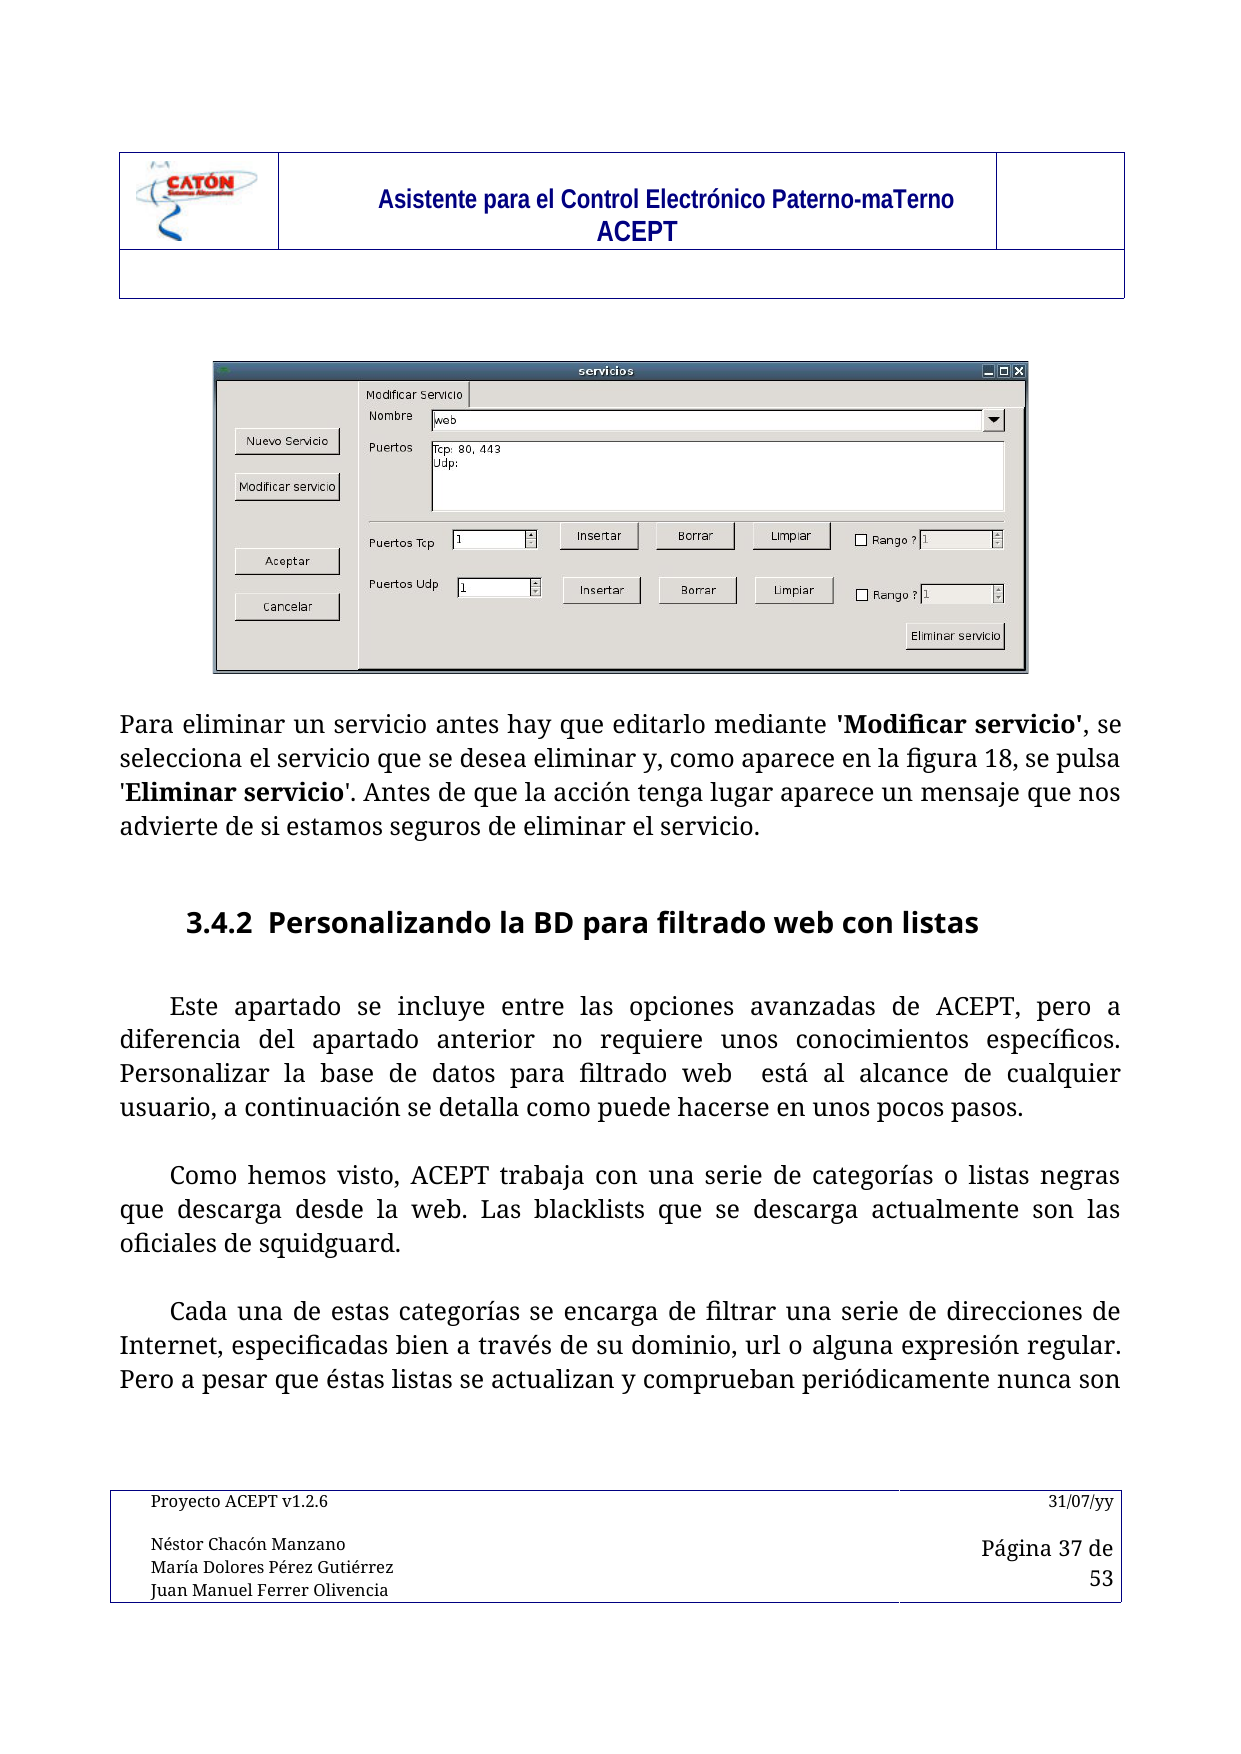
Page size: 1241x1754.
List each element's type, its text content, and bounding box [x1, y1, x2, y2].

text Como hemos visto, ACEPT trabaja con una serie de categorías o listas negras que descarga desde la web. Las blacklists que se descarga actualmente son las oficiales de squidguard. [119, 1158, 1122, 1260]
text Para eliminar un servicio antes hay que editarlo mediante 'Modificar servicio', se selecciona el servicio que se desea eliminar y, como aparece en la figura 18, se pulsa 'Eliminar servicio'. Antes de que la acción tenga lugar aparece un mensaje que nos advierte de si estamos seguros de eliminar el servicio. [0, 707, 1122, 843]
text Cada una de estas categorías se encarga de filtrar una serie de direcciones de Internet, especificadas bien a través de su dominio, url o alguna expresión regular. Pero a pesar que éstas listas se actualizan y comprueban periódicamente nunca son [119, 1294, 1122, 1396]
text Este apartado se incluye entre las opciones avanzadas de ACEPT, pero a diferencia del apartado anterior no requiere unos conocimientos específicos. Personalizar la base de datos para filtrado web está al alcance de cualquier usuario, a continuación se detalla como puede hacerse en unos pocos pasos. [119, 988, 1122, 1124]
picture [136, 161, 258, 241]
picture [212, 361, 1029, 674]
subtitle Personalizando la BD para filtrado web con listas [178, 902, 1122, 942]
